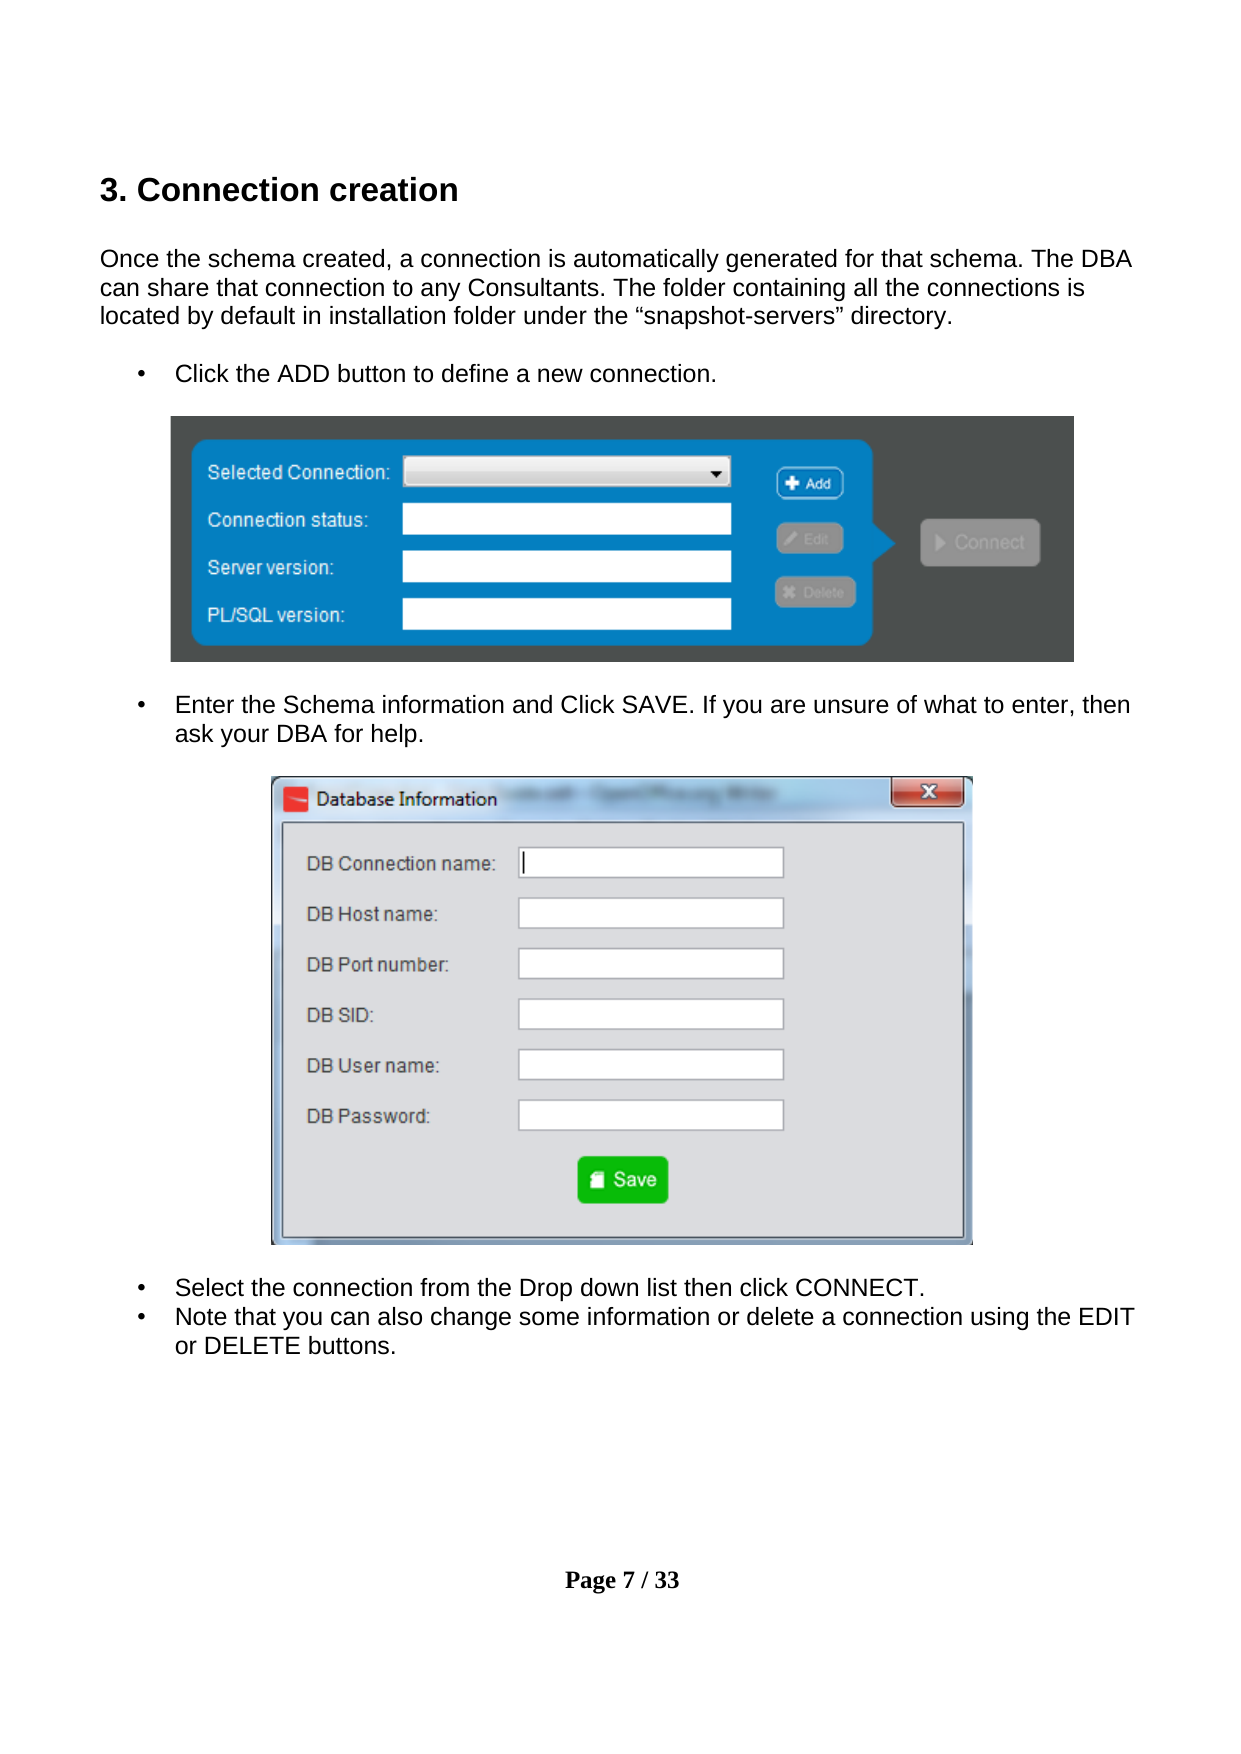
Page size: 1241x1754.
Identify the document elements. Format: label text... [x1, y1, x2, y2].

list Note that you can also change some information or delete a connection using the EDIT or DELETE buttons. [137, 1302, 1144, 1359]
text Once the schema created, a connection is automatically generated for that schema. The DBA can share that connection to any Consultants. The folder containing all the connections is located by default in installation folder under the “snapshot-servers” directory. [99, 244, 1144, 330]
list Select the connection from the Drop down list then click CONNECT. [137, 1273, 1144, 1302]
subtitle 3. Connection creation [99, 170, 1144, 209]
list Enter the Schema information and Click SAVE. If you are unsure of what to enter, then ask your DBA for help. [137, 691, 1144, 748]
list Click the ADD button to define a new connection. [137, 359, 1144, 388]
